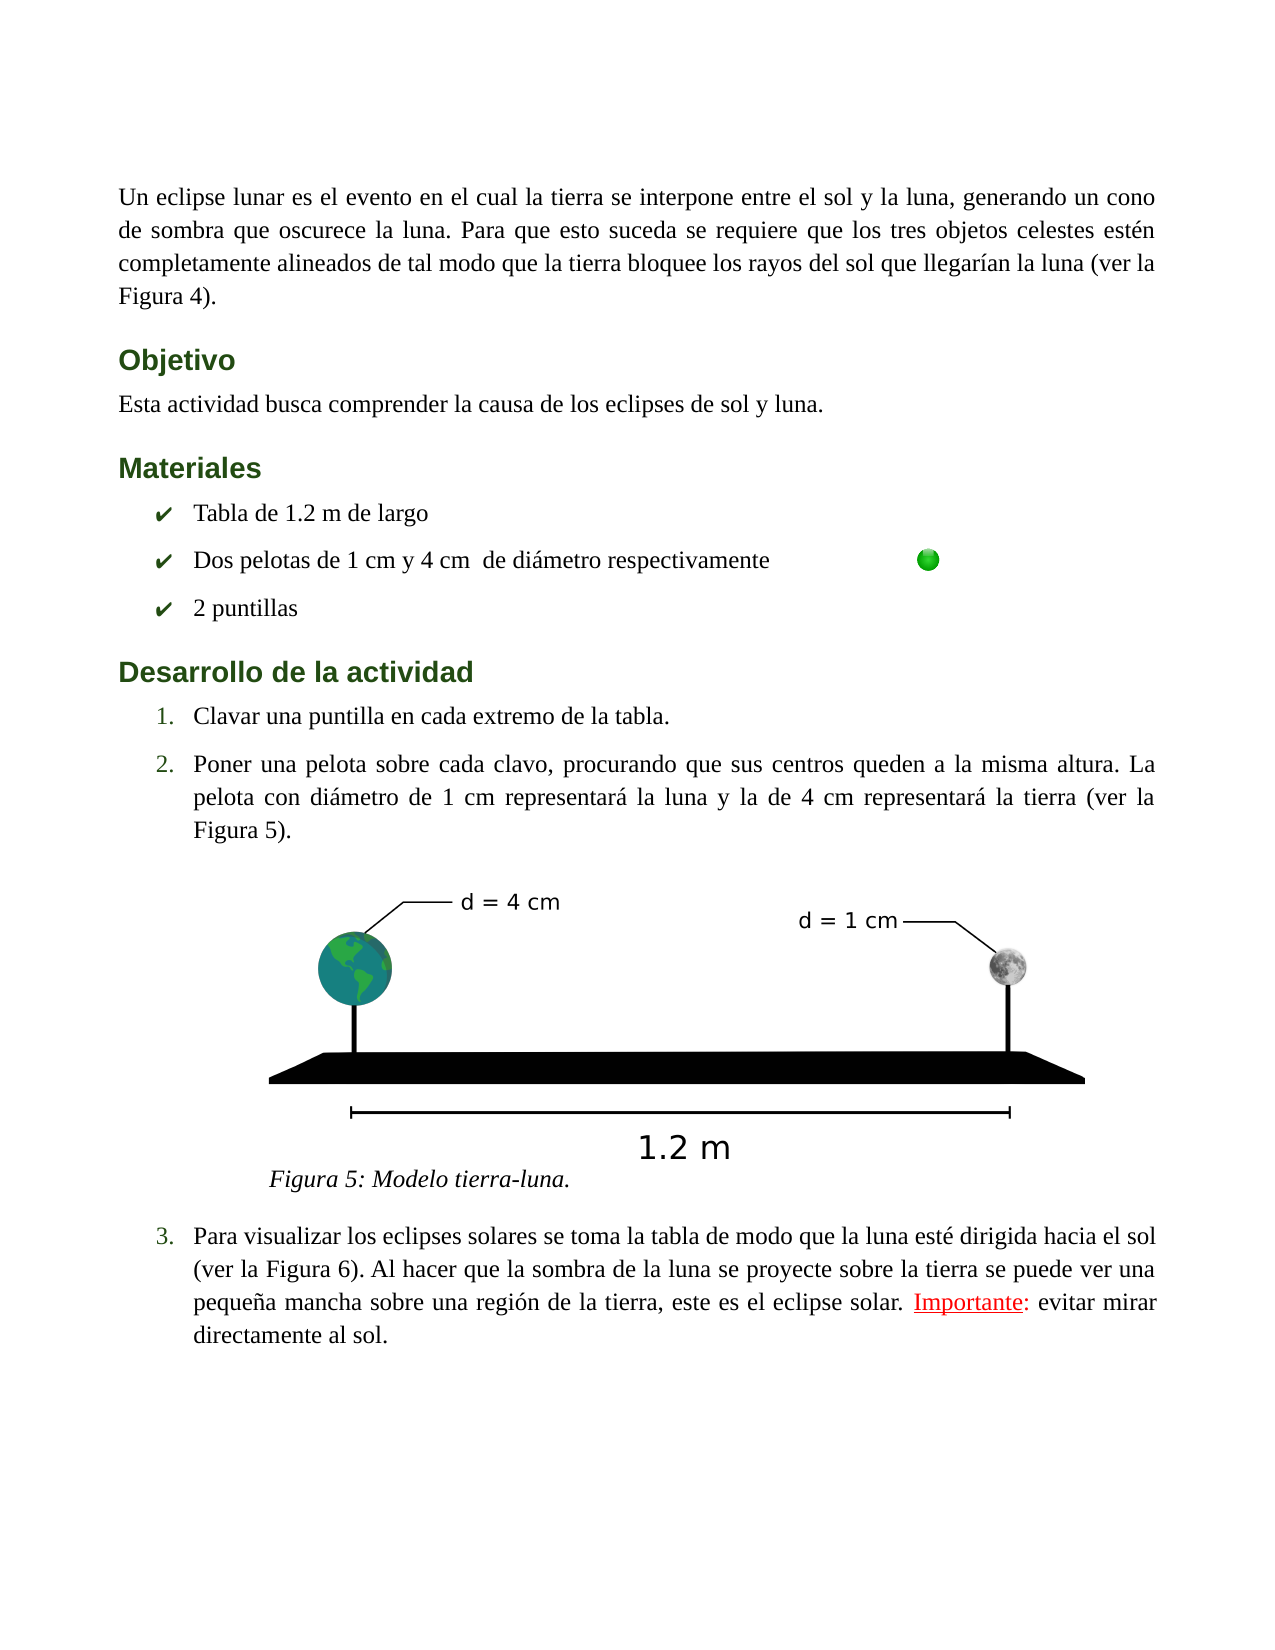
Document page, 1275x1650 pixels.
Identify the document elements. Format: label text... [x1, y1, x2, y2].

list Figura 5: Modelo tierra-luna. [269, 1159, 1085, 1192]
list Para visualizar los eclipses solares se toma la tabla de modo que la luna esté dirigida hacia el sol (ver la Figura 6). Al hacer que la sombra de la luna se proyecte sobre la tierra se puede ver una pequeña mancha sobre una región de la tierra, este es el eclipse solar. Importante: evitar mirar directamente al sol. [156, 1160, 1157, 1349]
list Clavar una puntilla en cada extremo de la tabla. [156, 701, 1157, 730]
list 2 puntillas [156, 593, 1157, 622]
subtitle Desarrollo de la actividad [118, 655, 1157, 689]
text Un eclipse lunar es el evento en el cual la tierra se interpone entre el sol y la luna, generando un cono de sombra que oscurece la luna. Para que esto suceda se requiere que los tres objetos celestes estén completamente alineados de tal modo que la tierra bloquee los rayos del sol que llegarían la luna (ver la Figura 4). [118, 182, 1157, 309]
list Poner una pelota sobre cada clavo, procurando que sus centros queden a la misma altura. La pelota con diámetro de 1 cm representará la luna y la de 4 cm representará la tierra (ver la Figura 5). [156, 749, 1157, 844]
subtitle Objetivo [118, 343, 1157, 377]
list Tabla de 1.2 m de largo [156, 498, 1157, 526]
text Esta actividad busca comprender la causa de los eclipses de sol y luna. [118, 389, 1157, 418]
list Dos pelotas de 1 cm y 4 cm de diámetro respectivamente [156, 545, 1157, 574]
subtitle Materiales [118, 451, 1157, 485]
picture [268, 893, 1085, 1159]
